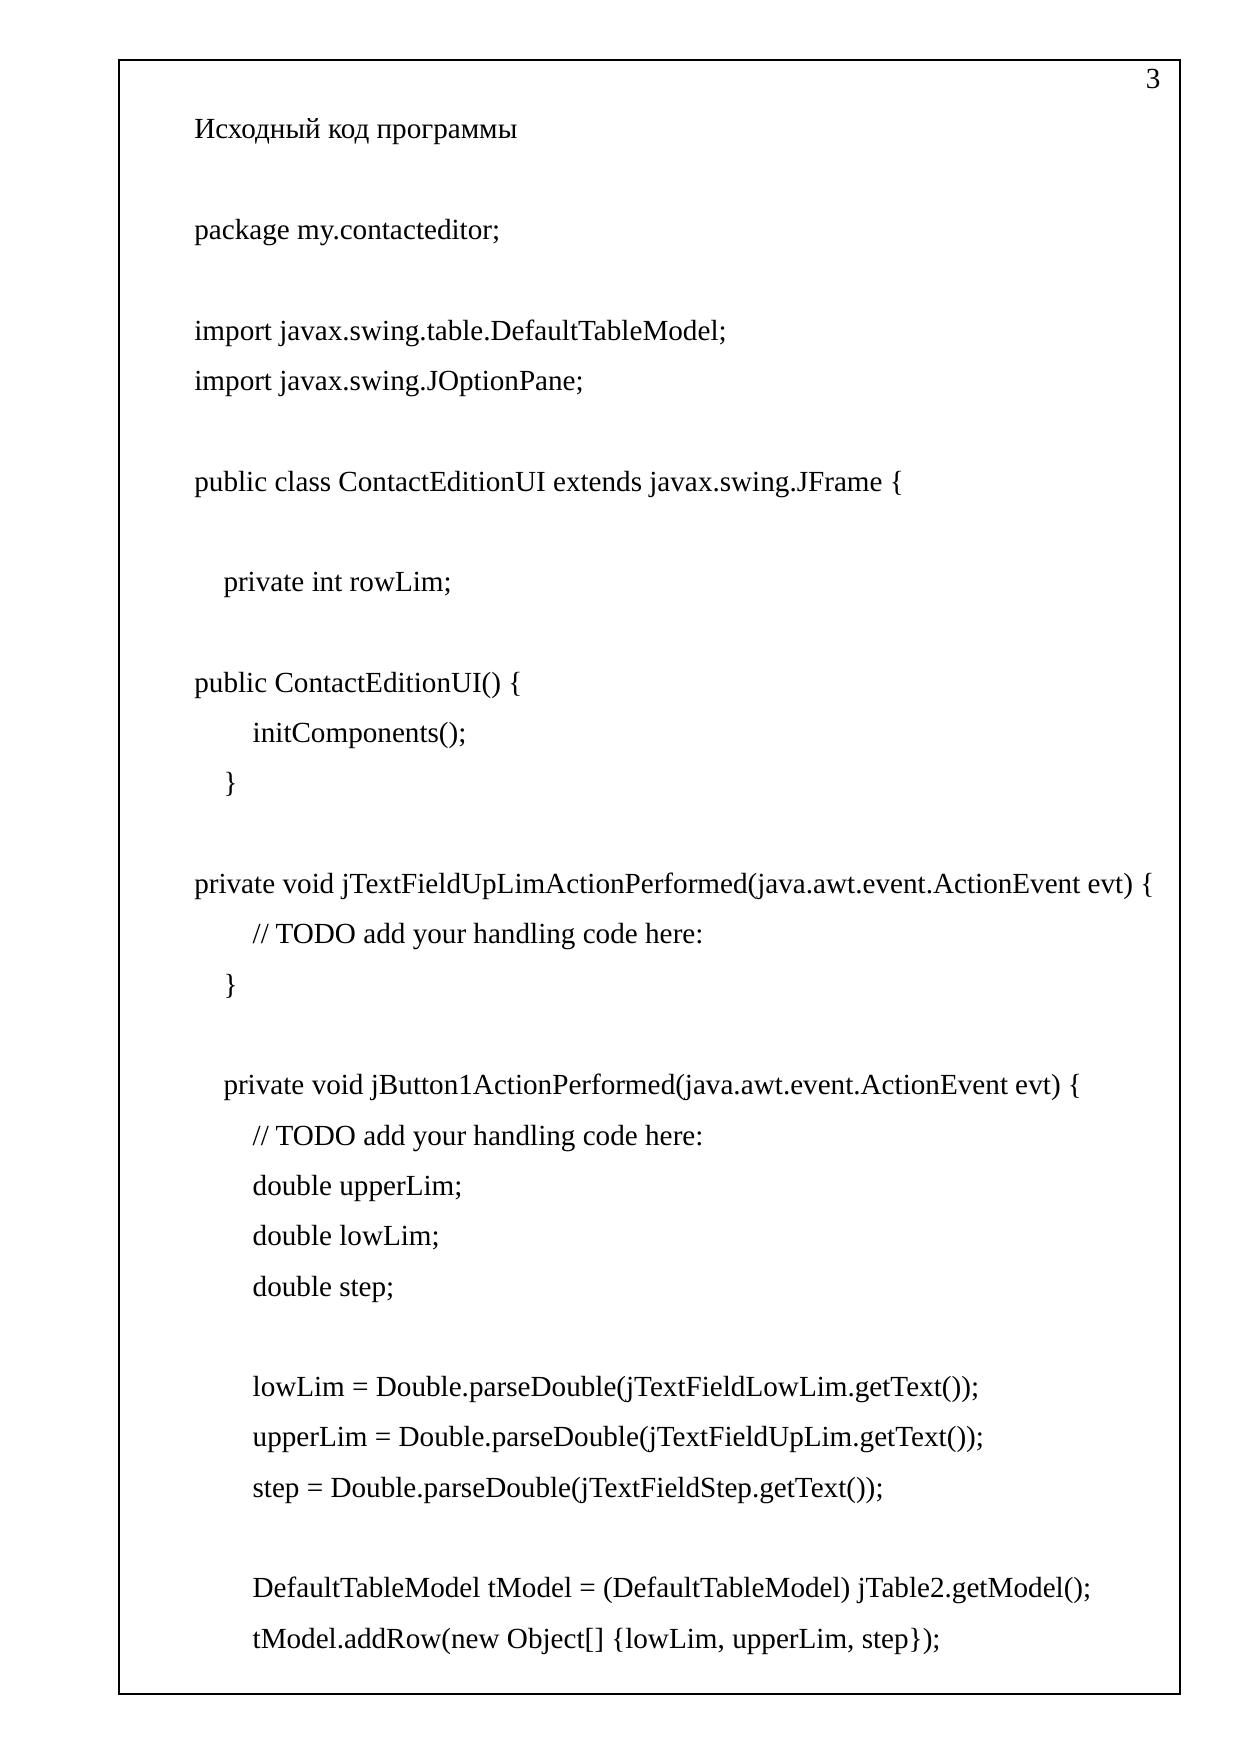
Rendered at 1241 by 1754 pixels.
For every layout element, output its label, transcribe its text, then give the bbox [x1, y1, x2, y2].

text private void jButton1ActionPerformed(java.awt.event.ActionEvent evt) { [120, 1067, 1179, 1101]
text lowLim = Double.parseDouble(jTextFieldLowLim.getText()); [120, 1369, 1179, 1403]
text upperLim = Double.parseDouble(jTextFieldUpLim.getText()); [120, 1419, 1179, 1453]
text Исходный код программы [120, 111, 1179, 145]
text // TODO add your handling code here: [120, 916, 1179, 950]
text double lowLim; [120, 1218, 1179, 1252]
text } [120, 766, 1179, 799]
text DefaultTableModel tModel = (DefaultTableModel) jTable2.getModel(); [120, 1571, 1179, 1604]
text } [120, 967, 1179, 1000]
text tModel.addRow(new Object[] {lowLim, upperLim, step}); [120, 1621, 1179, 1654]
text package my.contacteditor; [120, 212, 1179, 246]
text double upperLim; [120, 1168, 1179, 1202]
text public class ContactEditionUI extends javax.swing.JFrame { [120, 464, 1179, 497]
text public ContactEditionUI() { [120, 665, 1179, 698]
text import javax.swing.table.DefaultTableModel; [120, 313, 1179, 346]
text private void jTextFieldUpLimActionPerformed(java.awt.event.ActionEvent evt) { [120, 866, 1179, 900]
text 3 [120, 61, 1179, 95]
text initComponents(); [120, 715, 1179, 749]
text import javax.swing.JOptionPane; [120, 363, 1179, 397]
text double step; [120, 1269, 1179, 1302]
text step = Double.parseDouble(jTextFieldStep.getText()); [120, 1470, 1179, 1503]
text // TODO add your handling code here: [120, 1118, 1179, 1151]
text private int rowLim; [120, 564, 1179, 598]
